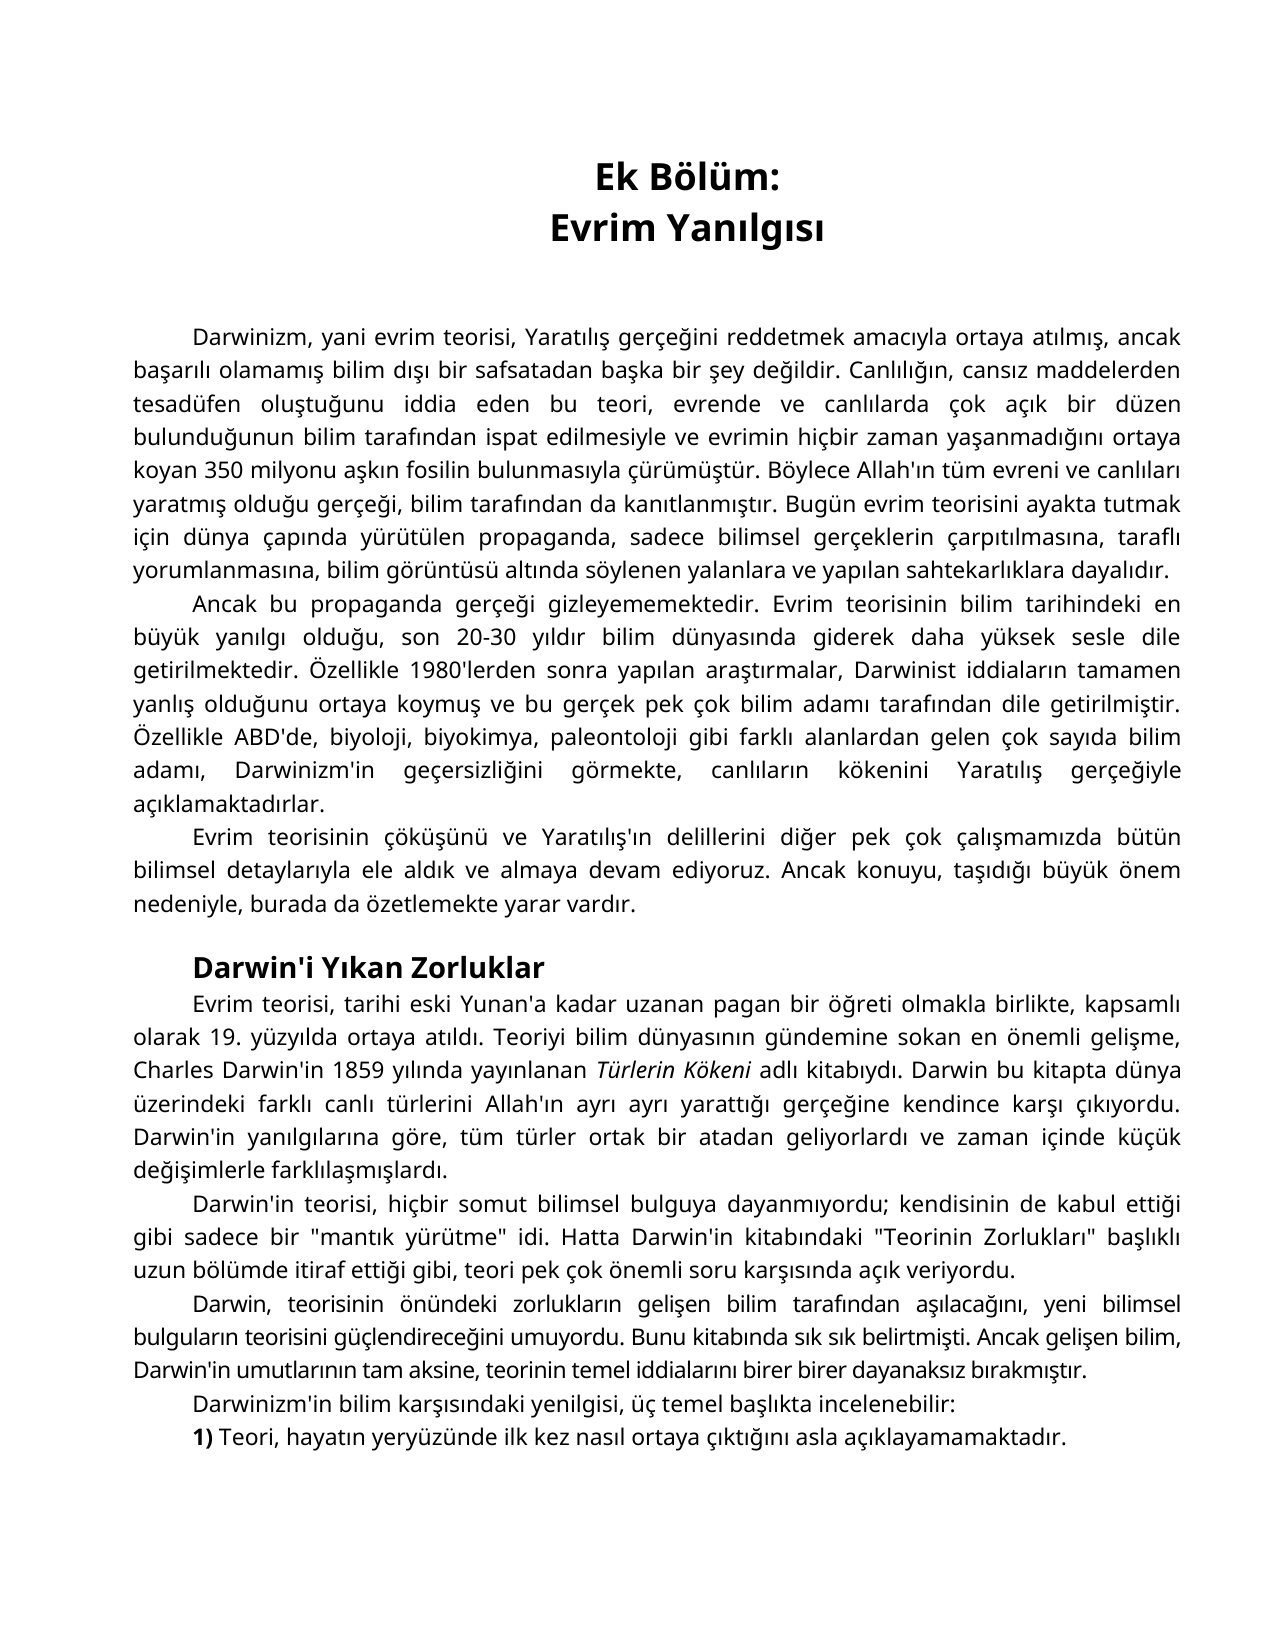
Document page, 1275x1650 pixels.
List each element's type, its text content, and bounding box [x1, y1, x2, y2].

text 1) Teori, hayatın yeryüzünde ilk kez nasıl ortaya çıktığını asla açıklayamamaktadır. [133, 1419, 1182, 1452]
text Darwin'i Yıkan Zorluklar [133, 952, 1182, 985]
text Darwinizm'in bilim karşısındaki yenilgisi, üç temel başlıkta incelenebilir: [133, 1385, 1182, 1419]
text Evrim teorisi, tarihi eski Yunan'a kadar uzanan pagan bir öğreti olmakla birlikte, kapsamlı olarak 19. yüzyılda ortaya atıldı. Teoriyi bilim dünyasının gündemine sokan en önemli gelişme, Charles Darwin'in 1859 yılında yayınlanan Türlerin Kökeni adlı kitabıydı. Darwin bu kitapta dünya üzerindeki farklı canlı türlerini Allah'ın ayrı ayrı yarattığı gerçeğine kendince karşı çıkıyordu. Darwin'in yanılgılarına göre, tüm türler ortak bir atadan geliyorlardı ve zaman içinde küçük değişimlerle farklılaşmışlardı. [133, 985, 1182, 1185]
text Darwinizm, yani evrim teorisi, Yaratılış gerçeğini reddetmek amacıyla ortaya atılmış, ancak başarılı olamamış bilim dışı bir safsatadan başka bir şey değildir. Canlılığın, cansız maddelerden tesadüfen oluştuğunu iddia eden bu teori, evrende ve canlılarda çok açık bir düzen bulunduğunun bilim tarafından ispat edilmesiyle ve evrimin hiçbir zaman yaşanmadığını ortaya koyan 350 milyonu aşkın fosilin bulunmasıyla çürümüştür. Böylece Allah'ın tüm evreni ve canlıları yaratmış olduğu gerçeği, bilim tarafından da kanıtlanmıştır. Bugün evrim teorisini ayakta tutmak için dünya çapında yürütülen propaganda, sadece bilimsel gerçeklerin çarpıtılmasına, taraflı yorumlanmasına, bilim görüntüsü altında söylenen yalanlara ve yapılan sahtekarlıklara dayalıdır. [133, 319, 1182, 585]
text Ancak bu propaganda gerçeği gizleyememektedir. Evrim teorisinin bilim tarihindeki en büyük yanılgı olduğu, son 20-30 yıldır bilim dünyasında giderek daha yüksek sesle dile getirilmektedir. Özellikle 1980'lerden sonra yapılan araştırmalar, Darwinist iddiaların tamamen yanlış olduğunu ortaya koymuş ve bu gerçek pek çok bilim adamı tarafından dile getirilmiştir. Özellikle ABD'de, biyoloji, biyokimya, paleontoloji gibi farklı alanlardan gelen çok sayıda bilim adamı, Darwinizm'in geçersizliğini görmekte, canlıların kökenini Yaratılış gerçeğiyle açıklamaktadırlar. [133, 585, 1182, 819]
text Evrim Yanılgısı [133, 201, 1182, 252]
text Darwin'in teorisi, hiçbir somut bilimsel bulguya dayanmıyordu; kendisinin de kabul ettiği gibi sadece bir "mantık yürütme" idi. Hatta Darwin'in kitabındaki "Teorinin Zorlukları" başlıklı uzun bölümde itiraf ettiği gibi, teori pek çok önemli soru karşısında açık veriyordu. [133, 1185, 1182, 1285]
text Darwin, teorisinin önündeki zorlukların gelişen bilim tarafından aşılacağını, yeni bilimsel bulguların teorisini güçlendireceğini umuyordu. Bunu kitabında sık sık belirtmişti. Ancak gelişen bilim, Darwin'in umutlarının tam aksine, teorinin temel iddialarını birer birer dayanaksız bırakmıştır. [133, 1285, 1182, 1385]
text Evrim teorisinin çöküşünü ve Yaratılış'ın delillerini diğer pek çok çalışmamızda bütün bilimsel detaylarıyla ele aldık ve almaya devam ediyoruz. Ancak konuyu, taşıdığı büyük önem nedeniyle, burada da özetlemekte yarar vardır. [133, 819, 1182, 919]
text Ek Bölüm: [133, 150, 1182, 201]
